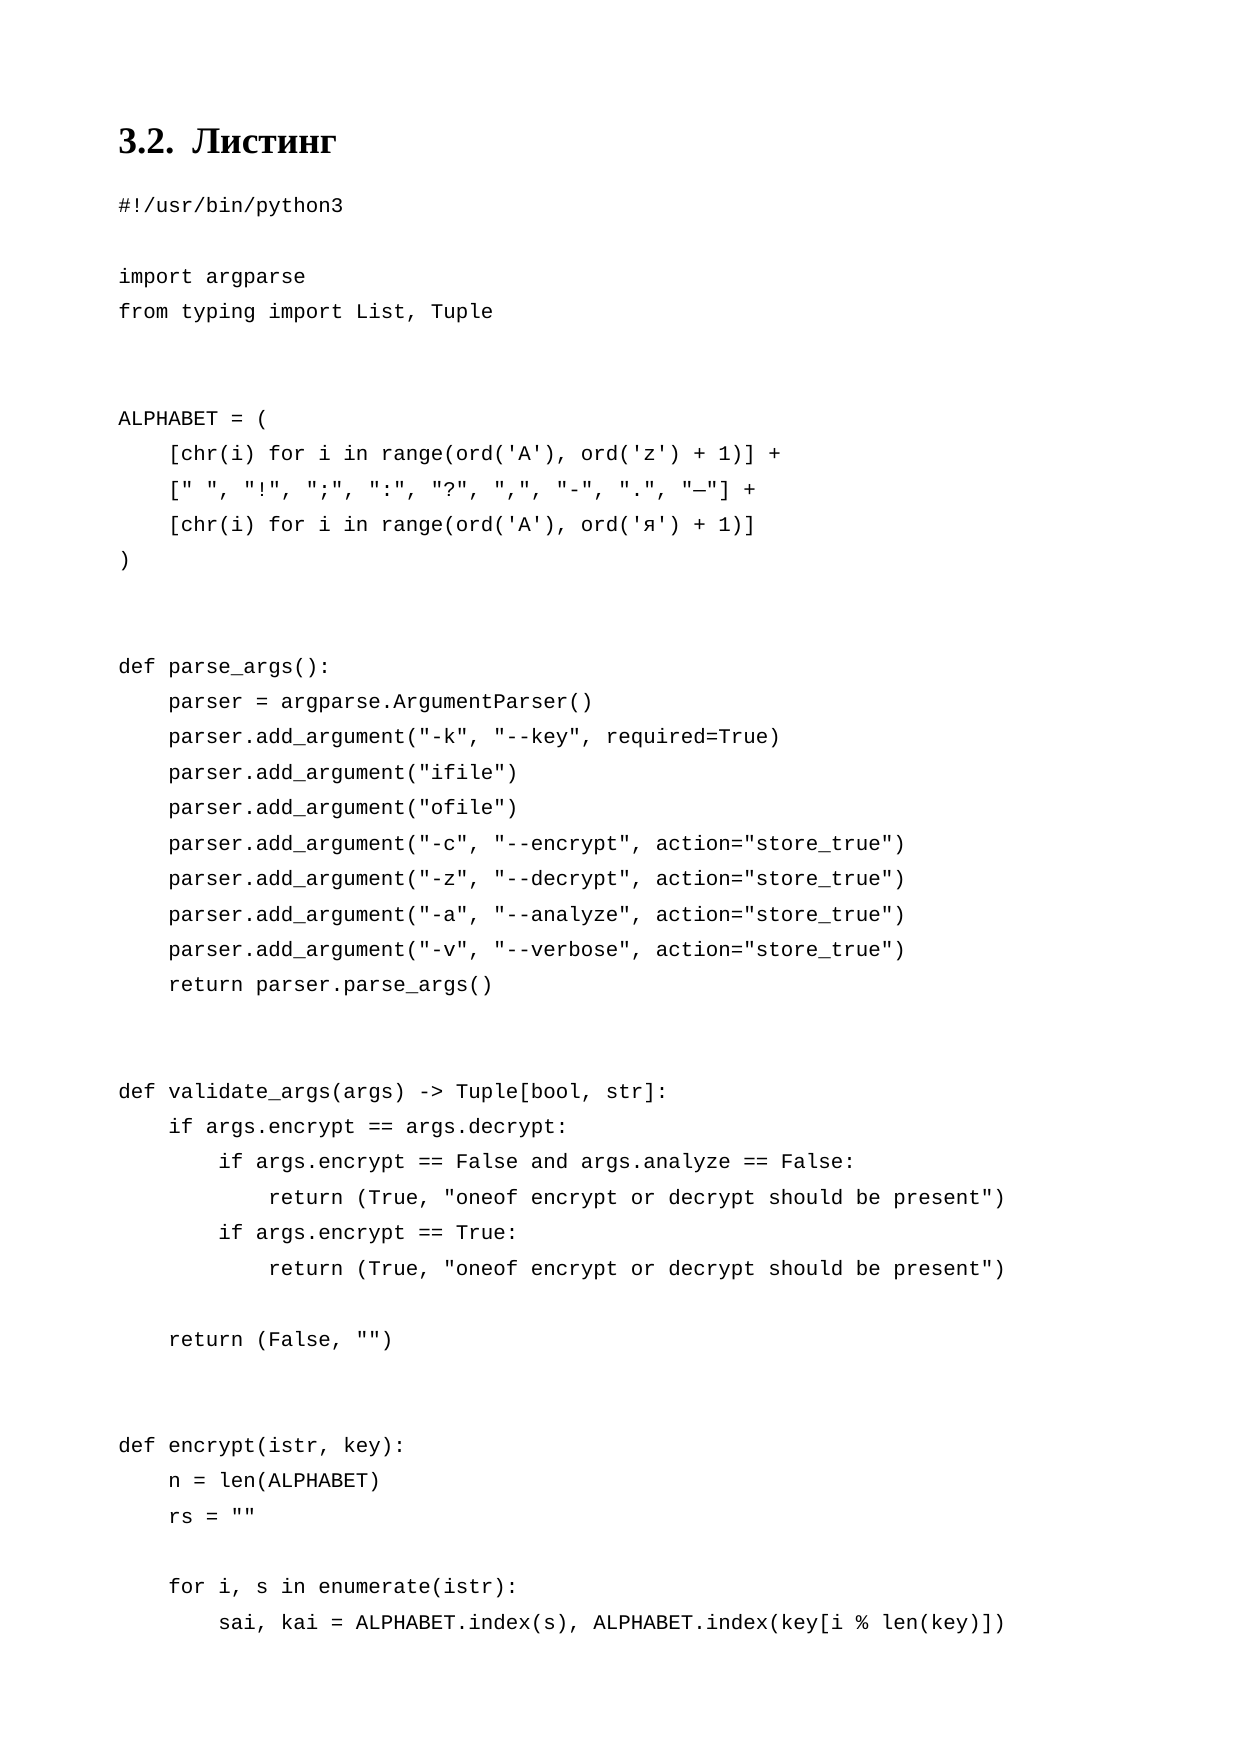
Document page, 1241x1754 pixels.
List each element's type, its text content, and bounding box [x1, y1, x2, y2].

text if args.encrypt == True: [118, 1222, 1122, 1246]
text return (True, "oneof encrypt or decrypt should be present") [118, 1258, 1122, 1281]
text parser.add_argument("ofile") [118, 797, 1122, 821]
subtitle Листинг [118, 118, 1122, 161]
text import argparse [118, 266, 1122, 290]
text return parser.parse_args() [118, 974, 1122, 998]
text n = len(ALPHABET) [118, 1470, 1122, 1494]
text parser.add_argument("-a", "--analyze", action="store_true") [118, 904, 1122, 927]
text parser.add_argument("-c", "--encrypt", action="store_true") [118, 833, 1122, 856]
text ALPHABET = ( [118, 408, 1122, 431]
text if args.encrypt == False and args.analyze == False: [118, 1152, 1122, 1175]
text ) [118, 549, 1122, 573]
text for i, s in enumerate(istr): [118, 1577, 1122, 1600]
text def validate_args(args) -> Tuple[bool, str]: [118, 1081, 1122, 1104]
text parser.add_argument("-k", "--key", required=True) [118, 727, 1122, 750]
text [" ", "!", ";", ":", "?", ",", "-", ".", "—"] + [118, 479, 1122, 502]
text parser.add_argument("-z", "--decrypt", action="store_true") [118, 868, 1122, 892]
text def encrypt(istr, key): [118, 1435, 1122, 1458]
text if args.encrypt == args.decrypt: [118, 1116, 1122, 1140]
text [chr(i) for i in range(ord('A'), ord('z') + 1)] + [118, 443, 1122, 467]
text def parse_args(): [118, 656, 1122, 679]
text parser.add_argument("-v", "--verbose", action="store_true") [118, 939, 1122, 963]
text #!/usr/bin/python3 [118, 195, 1122, 219]
text parser.add_argument("ifile") [118, 762, 1122, 786]
text return (False, "") [118, 1329, 1122, 1352]
text [chr(i) for i in range(ord('А'), ord('я') + 1)] [118, 514, 1122, 538]
text from typing import List, Tuple [118, 302, 1122, 325]
text sai, kai = ALPHABET.index(s), ALPHABET.index(key[i % len(key)]) [118, 1612, 1122, 1636]
text rs = "" [118, 1506, 1122, 1529]
text parser = argparse.ArgumentParser() [118, 691, 1122, 715]
text return (True, "oneof encrypt or decrypt should be present") [118, 1187, 1122, 1211]
